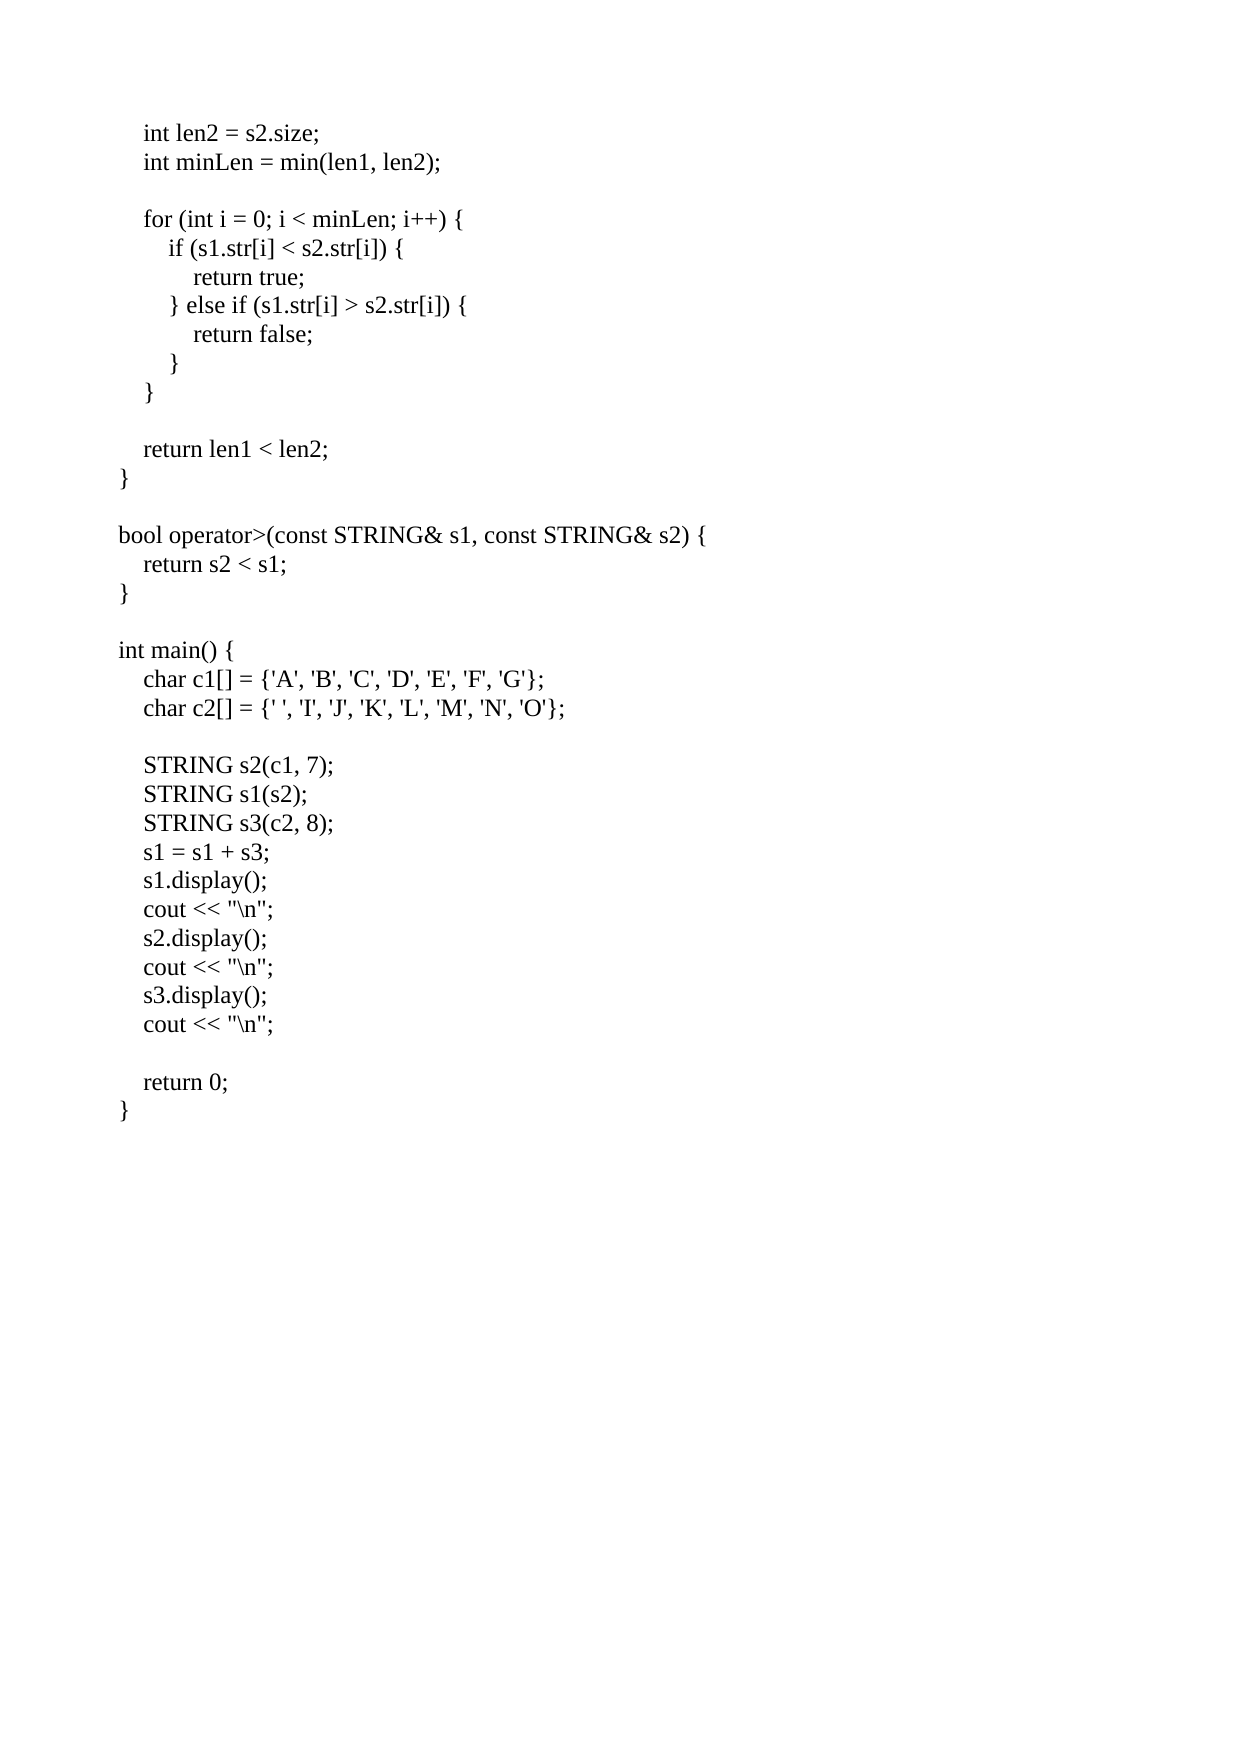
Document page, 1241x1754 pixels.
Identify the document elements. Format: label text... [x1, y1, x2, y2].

text } else if (s1.str[i] > s2.str[i]) { [118, 291, 1122, 319]
text } [118, 377, 1122, 406]
text char c1[] = {'A', 'B', 'C', 'D', 'E', 'F', 'G'}; [118, 664, 1122, 693]
text int main() { [118, 636, 1122, 664]
text bool operator>(const STRING& s1, const STRING& s2) { [118, 521, 1122, 549]
text cout << "\n"; [118, 894, 1122, 923]
text } [118, 463, 1122, 492]
text return len1 < len2; [118, 434, 1122, 463]
text } [118, 1096, 1122, 1124]
text return s2 < s1; [118, 549, 1122, 578]
text s2.display(); [118, 923, 1122, 952]
text int minLen = min(len1, len2); [118, 147, 1122, 176]
text return false; [118, 319, 1122, 348]
text } [118, 348, 1122, 377]
text if (s1.str[i] < s2.str[i]) { [118, 233, 1122, 262]
text char c2[] = {' ', 'I', 'J', 'K', 'L', 'M', 'N', 'O'}; [118, 693, 1122, 722]
text s1.display(); [118, 866, 1122, 894]
text STRING s3(c2, 8); [118, 808, 1122, 837]
text STRING s2(c1, 7); [118, 751, 1122, 779]
text cout << "\n"; [118, 1009, 1122, 1038]
text return true; [118, 262, 1122, 291]
text s1 = s1 + s3; [118, 837, 1122, 866]
text } [118, 578, 1122, 607]
text STRING s1(s2); [118, 779, 1122, 808]
text cout << "\n"; [118, 952, 1122, 981]
text return 0; [118, 1067, 1122, 1096]
text for (int i = 0; i < minLen; i++) { [118, 204, 1122, 233]
text s3.display(); [118, 981, 1122, 1009]
text int len2 = s2.size; [118, 118, 1122, 147]
